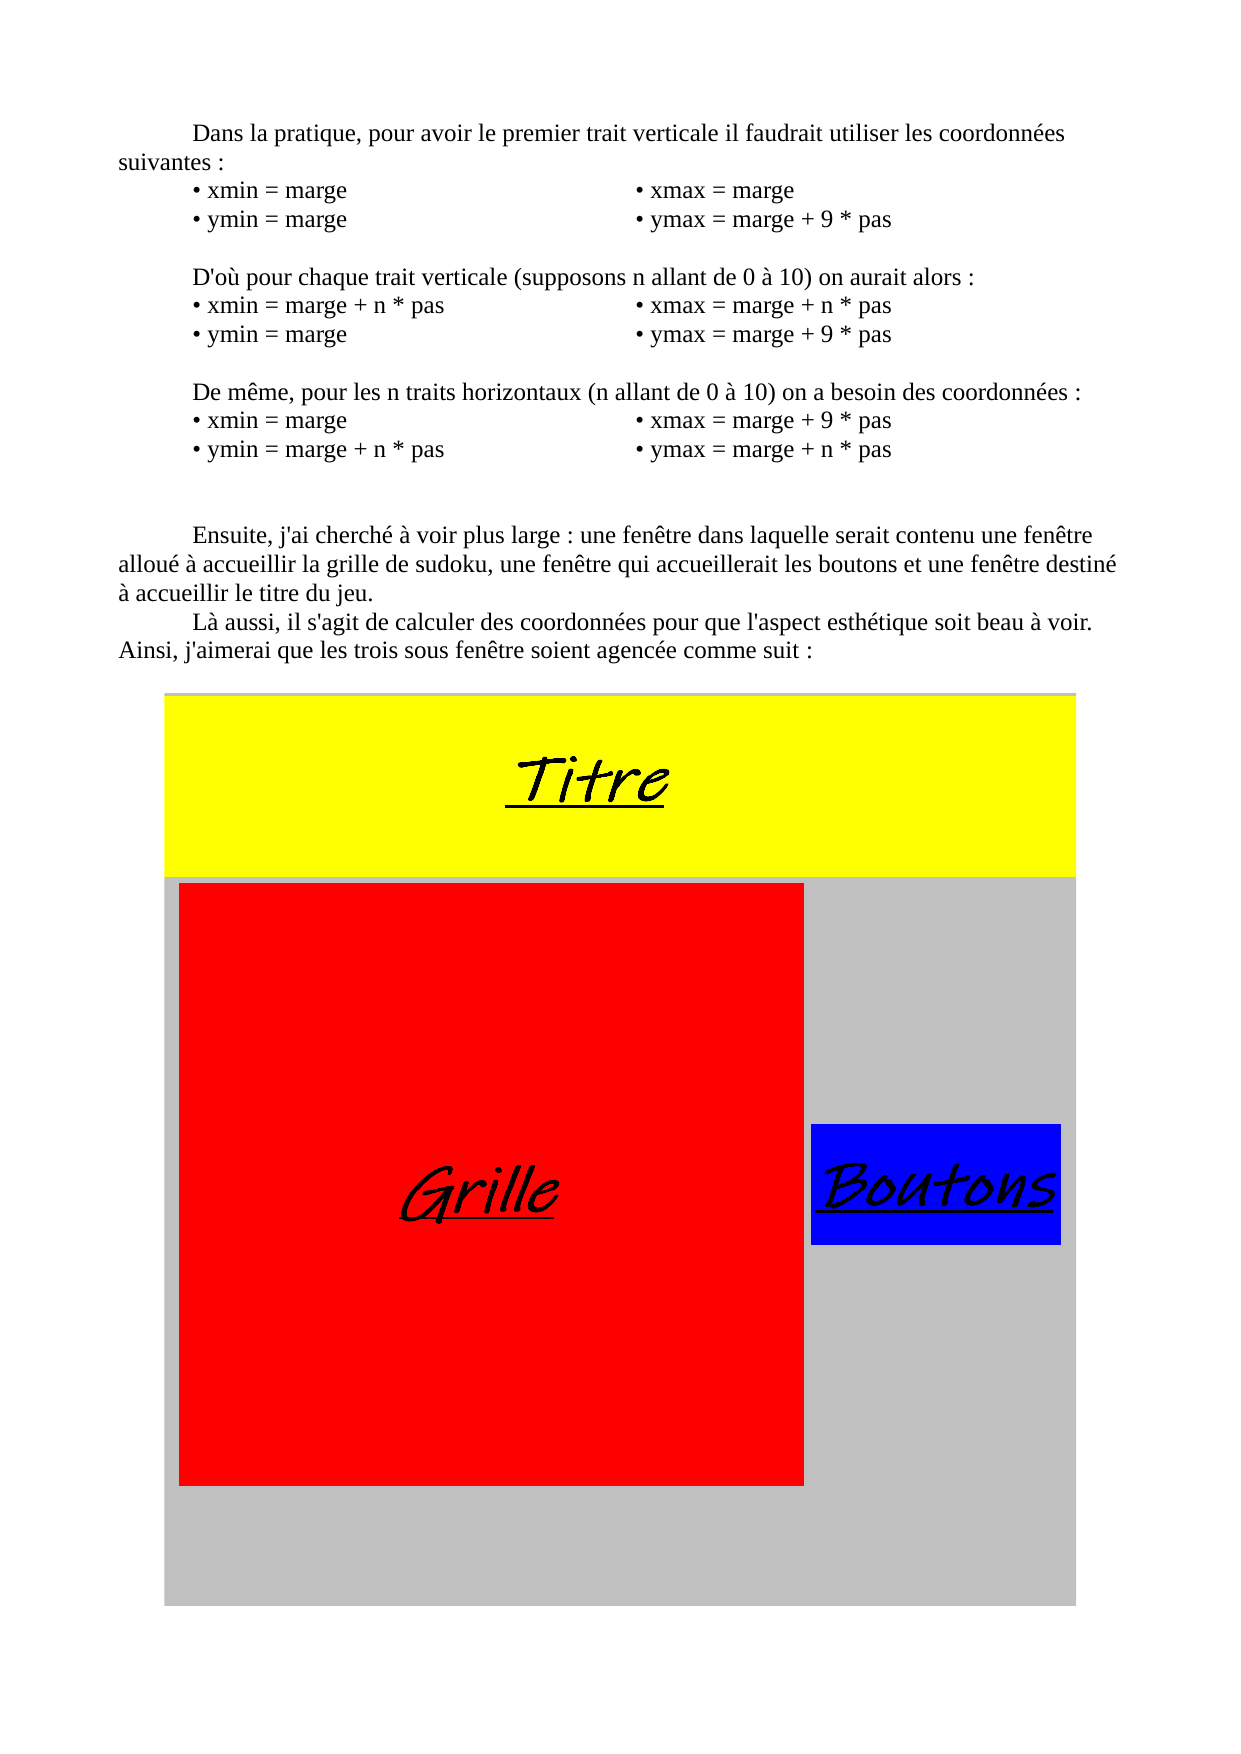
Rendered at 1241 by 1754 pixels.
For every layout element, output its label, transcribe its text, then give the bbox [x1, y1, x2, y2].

text • ymin = marge • ymax = marge + 9 * pas [118, 204, 1122, 233]
text Dans la pratique, pour avoir le premier trait verticale il faudrait utiliser les coordonnées suivantes : [118, 118, 1122, 176]
text Là aussi, il s'agit de calculer des coordonnées pour que l'aspect esthétique soit beau à voir. Ainsi, j'aimerai que les trois sous fenêtre soient agencée comme suit : [118, 607, 1122, 664]
text D'où pour chaque trait verticale (supposons n allant de 0 à 10) on aurait alors : [118, 262, 1122, 291]
text Ensuite, j'ai cherché à voir plus large : une fenêtre dans laquelle serait contenu une fenêtre alloué à accueillir la grille de sudoku, une fenêtre qui accueillerait les boutons et une fenêtre destiné à accueillir le titre du jeu. [118, 521, 1122, 607]
text • ymin = marge • ymax = marge + 9 * pas [118, 319, 1122, 348]
text • xmin = marge + n * pas • xmax = marge + n * pas [118, 291, 1122, 319]
text • ymin = marge + n * pas • ymax = marge + n * pas [118, 434, 1122, 463]
picture [164, 693, 1077, 1606]
text • xmin = marge • xmax = marge [118, 176, 1122, 204]
text De même, pour les n traits horizontaux (n allant de 0 à 10) on a besoin des coordonnées : [118, 377, 1122, 406]
text • xmin = marge • xmax = marge + 9 * pas [118, 406, 1122, 434]
